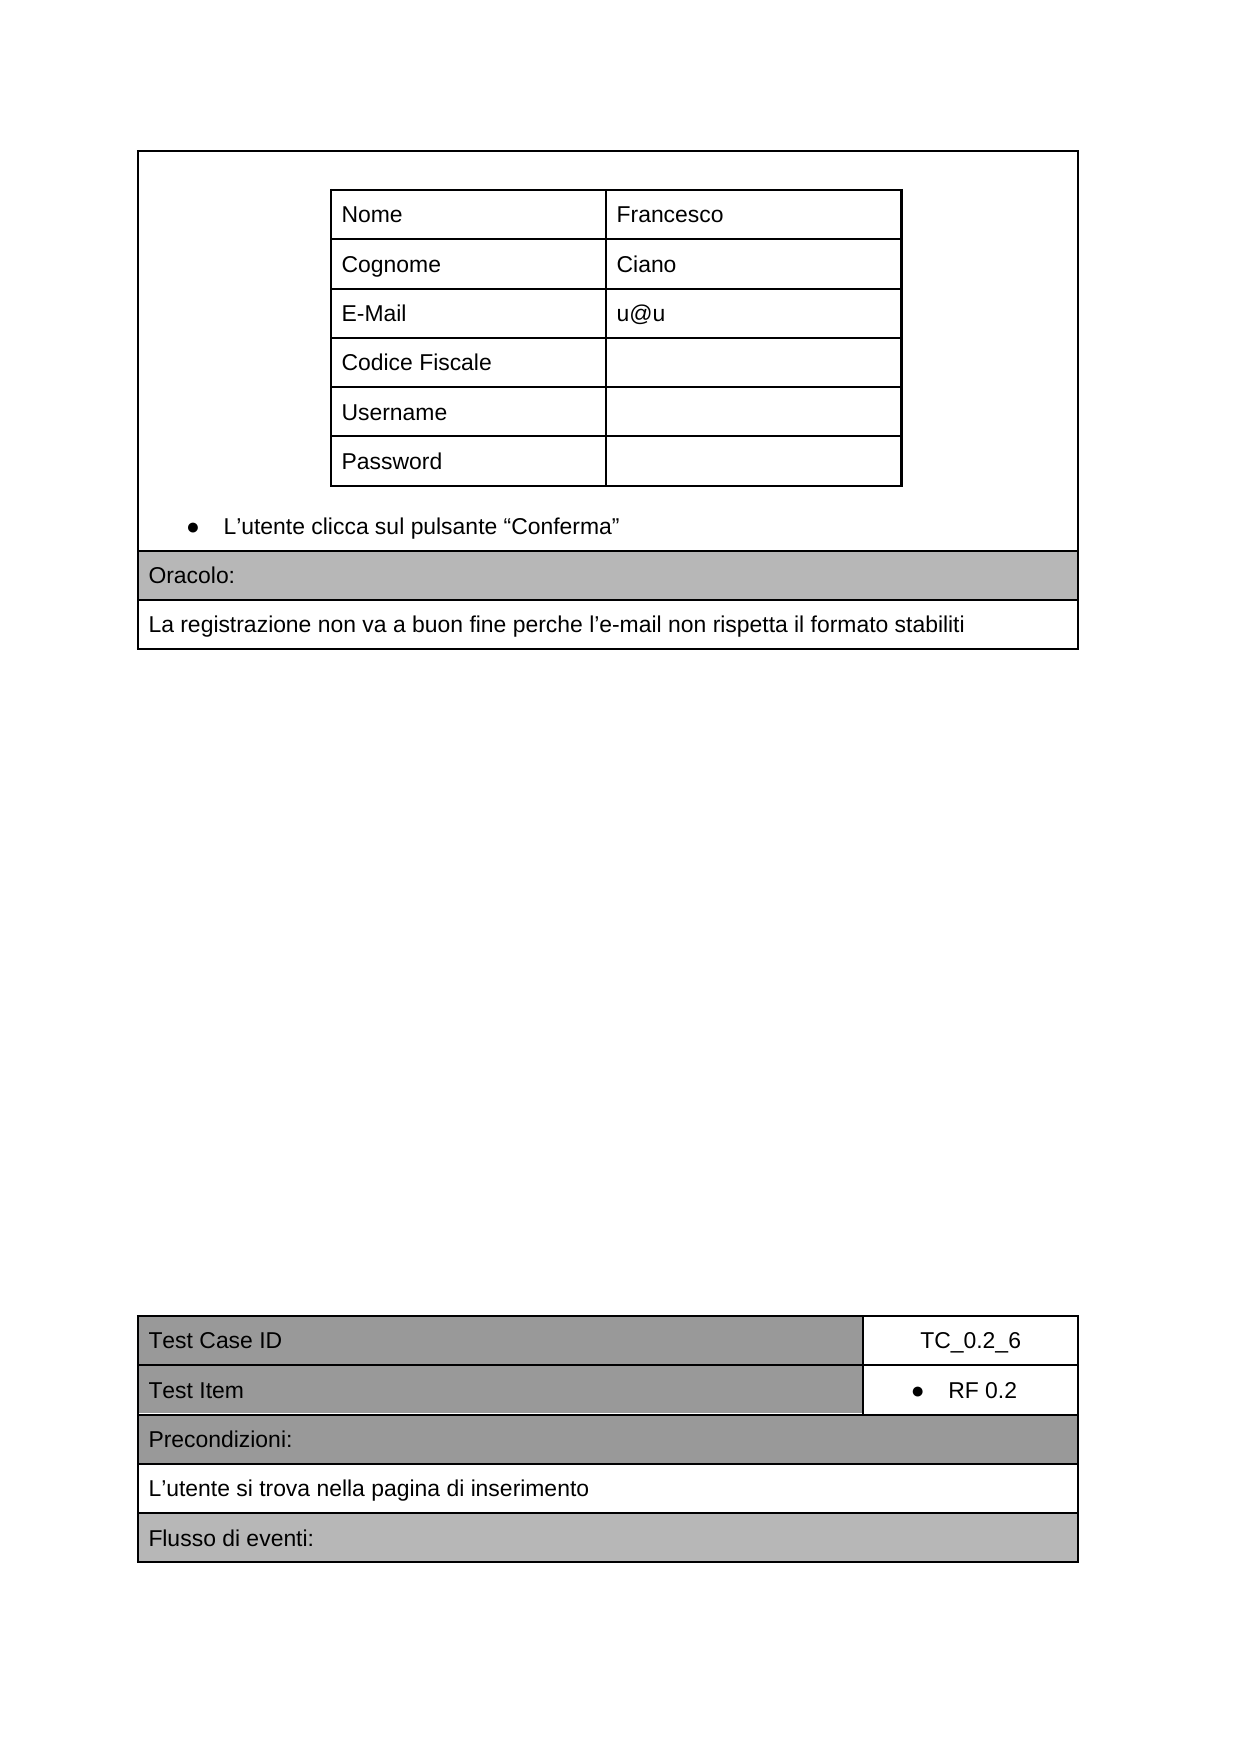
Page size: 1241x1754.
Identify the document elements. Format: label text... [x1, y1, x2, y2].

table_cell Flusso di eventi: [139, 1514, 1077, 1561]
table_cell [607, 437, 900, 484]
table_header Nome [332, 191, 605, 238]
table_header TC_0.2_6 [864, 1317, 1077, 1364]
table_cell L’utente si trova nella pagina di inserimento [139, 1465, 1077, 1512]
table_cell RF 0.2 [864, 1366, 1077, 1413]
table_cell u@u [607, 290, 900, 337]
table_cell Codice Fiscale [332, 339, 605, 386]
table_cell L’Utente inserisce i seguenti dati: L’utente clicca sul pulsante “Conferma” [139, 152, 1077, 550]
table_header Francesco [607, 191, 900, 238]
table_cell Precondizioni: [139, 1416, 1077, 1463]
table_cell Username [332, 388, 605, 435]
table_cell E-Mail [332, 290, 605, 337]
table_header Test Case ID [139, 1317, 862, 1364]
table_cell Test Item [139, 1366, 862, 1413]
table_cell [607, 339, 900, 386]
table_cell Password [332, 437, 605, 484]
table_cell [607, 388, 900, 435]
table_cell Oracolo: [139, 552, 1077, 599]
table_cell Cognome [332, 240, 605, 287]
table_cell La registrazione non va a buon fine perche l’e-mail non rispetta il formato stabiliti [139, 601, 1077, 648]
table_cell Ciano [607, 240, 900, 287]
